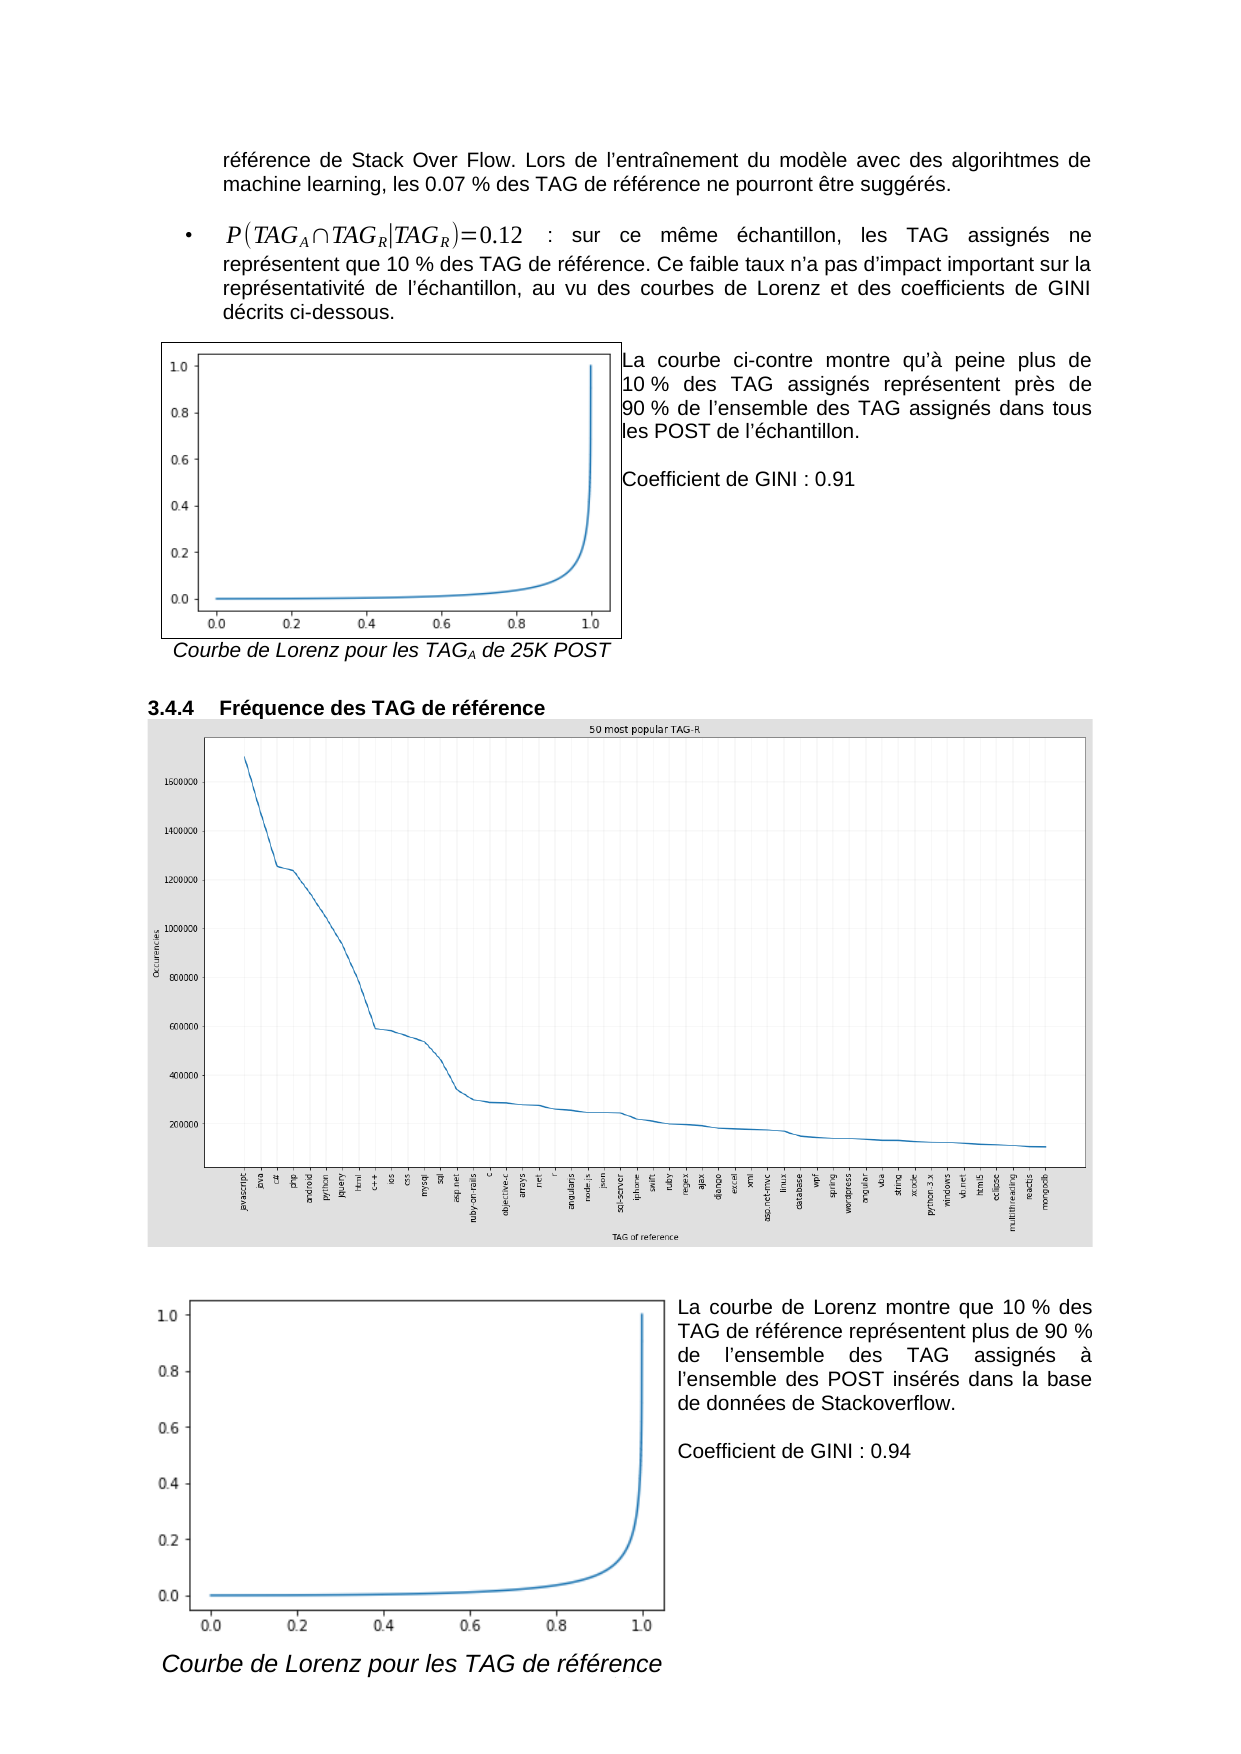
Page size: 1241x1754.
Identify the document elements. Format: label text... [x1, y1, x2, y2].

picture [162, 343, 621, 638]
picture [147, 719, 1093, 1247]
text Courbe de Lorenz pour les TAG de référence [147, 1644, 677, 1677]
text La courbe ci-contre montre qu’à peine plus de 10 % des TAG assignés représentent près de 90 % de l’ensemble des TAG assignés dans tous les POST de l’échantillon. [622, 347, 1092, 443]
text Coefficient de GINI : 0.94 [678, 1438, 1092, 1462]
picture [147, 1287, 678, 1644]
list :pour l’échantillon de 25K POST, la distribution des TAGR sur les TAGA n’est pas complète. Certains TAG assignés n’appartiennent pas à la liste des TAG de référence de Stack Over Flow. Lors de l’entraînement du modèle avec des algorihtmes de machine learning, les 0.07 % des TAG de référence ne pourront être suggérés. [185, 148, 1092, 196]
text La courbe de Lorenz montre que 10 % des TAG de référence représentent plus de 90 % de l’ensemble des TAG assignés à l’ensemble des POST insérés dans la base de données de Stackoverflow. [678, 1295, 1092, 1414]
text Coefficient de GINI : 0.91 [622, 467, 1092, 491]
text Courbe de Lorenz pour les TAGA de 25K POST [161, 639, 622, 662]
list : sur ce même échantillon, les TAG assignés ne représentent que 10 % des TAG de référence. Ce faible taux n’a pas d’impact important sur la représentativité de l’échantillon, au vu des courbes de Lorenz et des coefficients de GINI décrits ci-dessous. [185, 219, 1092, 323]
subtitle Fréquence des TAG de référence [148, 695, 1092, 719]
